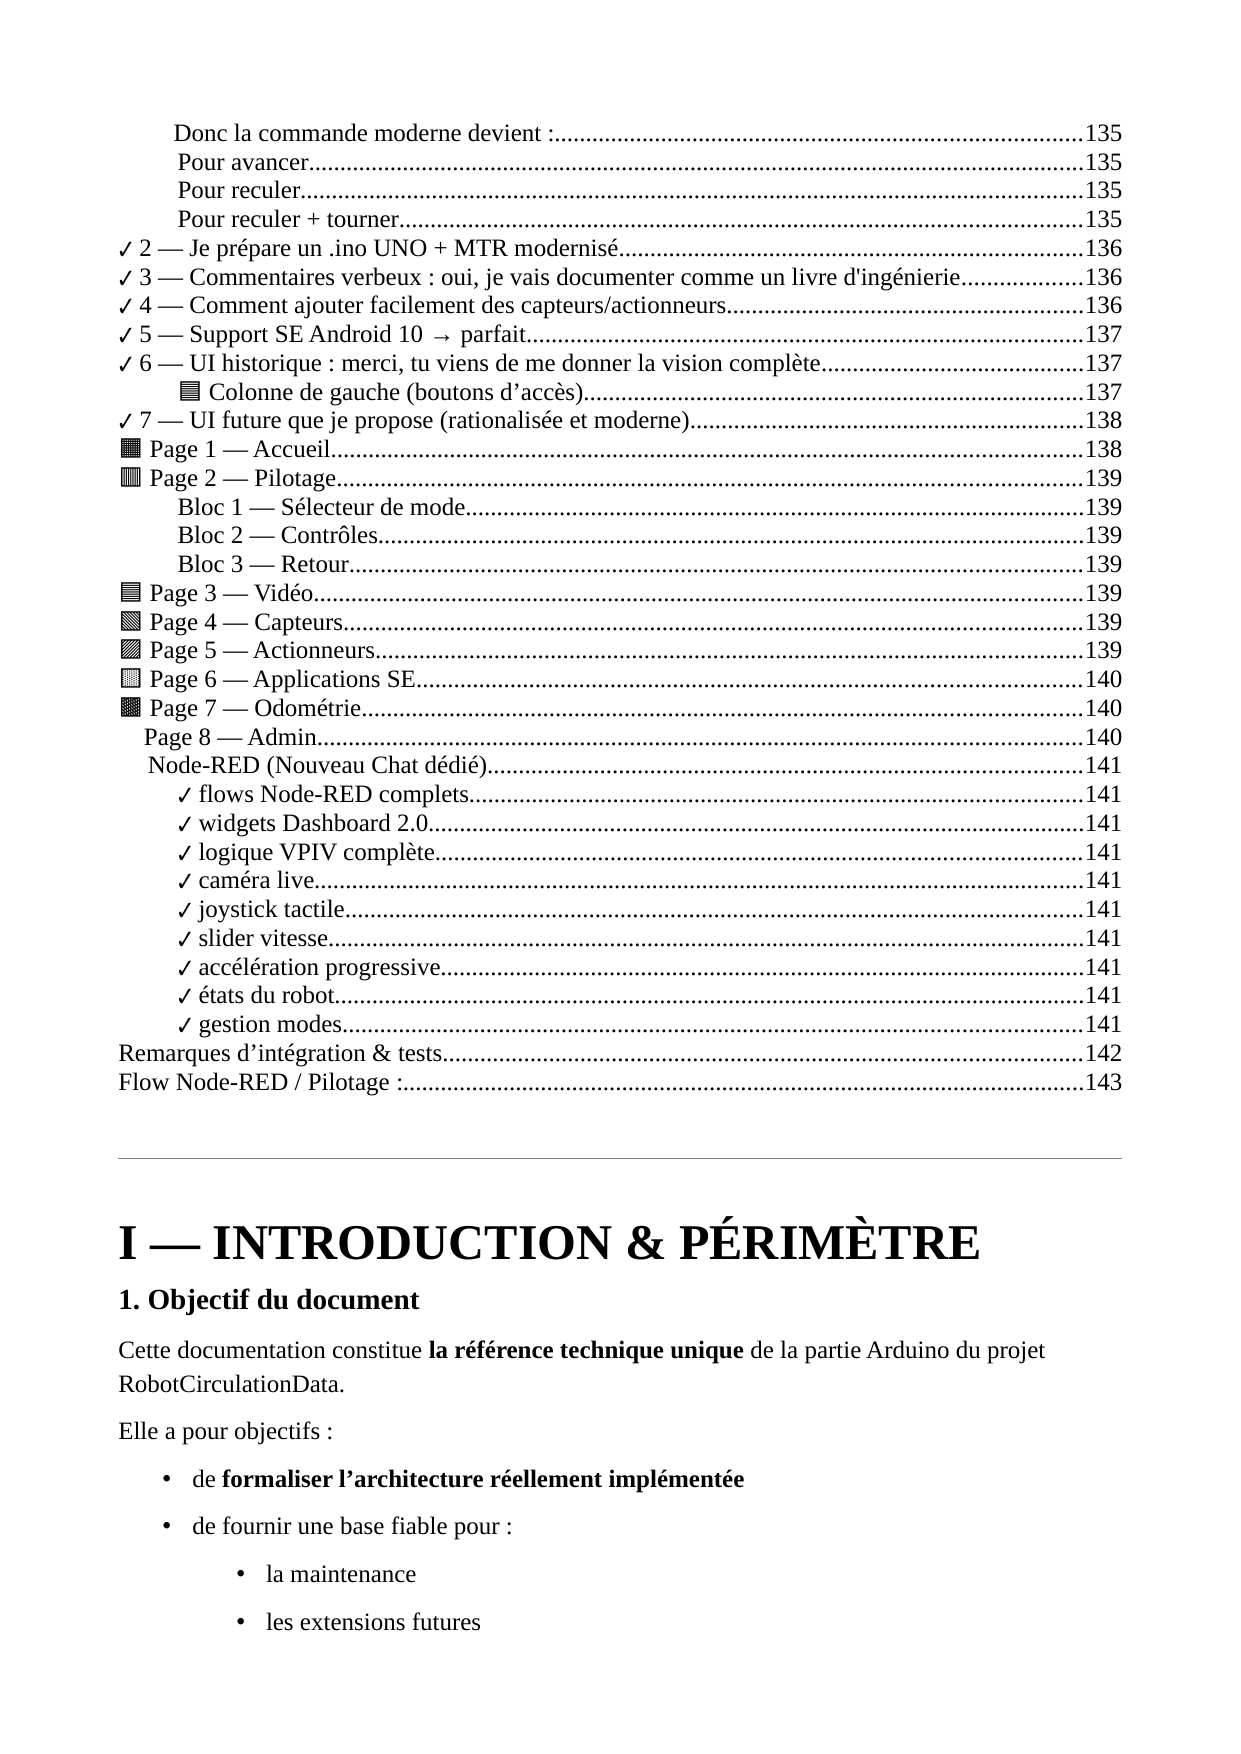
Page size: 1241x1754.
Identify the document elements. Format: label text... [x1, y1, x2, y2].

text 🟩 Page 4 — Capteurs 139 [118, 607, 1122, 636]
text ✔️ 2 — Je prépare un .ino UNO + MTR modernisé 136 [118, 233, 1122, 262]
text ✔️ 5 — Support SE Android 10 → parfait 137 [118, 319, 1122, 348]
text ✔️ flows Node-RED complets 141 [177, 779, 1122, 808]
text ✔️ 3 — Commentaires verbeux : oui, je vais documenter comme un livre d'ingénierie 136 [118, 262, 1122, 291]
text 🟦 Page 3 — Vidéo 139 [118, 578, 1122, 607]
subtitle I — INTRODUCTION & PÉRIMÈTRE [118, 1212, 1122, 1270]
text 🟧 Page 1 — Accueil 138 [118, 434, 1122, 463]
text Bloc 2 — Contrôles 139 [177, 521, 1122, 549]
text 🟪 Page 5 — Actionneurs 139 [118, 636, 1122, 664]
text ✔️ joystick tactile 141 [177, 894, 1122, 923]
list la maintenance [236, 1559, 1122, 1588]
text 🟨 Page 6 — Applications SE 140 [118, 664, 1122, 693]
text Bloc 1 — Sélecteur de mode 139 [177, 492, 1122, 521]
text 🟥 Page 2 — Pilotage 139 [118, 463, 1122, 492]
text 🟫 Page 7 — Odométrie 140 [118, 693, 1122, 722]
text ✔️ widgets Dashboard 2.0 141 [177, 808, 1122, 837]
text ✔️ logique VPIV complète 141 [177, 837, 1122, 866]
text Remarques d’intégration & tests 142 [118, 1038, 1122, 1067]
text ✔️ 7 — UI future que je propose (rationalisée et moderne) 138 [118, 406, 1122, 434]
text ✔️ 4 — Comment ajouter facilement des capteurs/actionneurs 136 [118, 291, 1122, 319]
text Flow Node-RED / Pilotage : 143 [118, 1067, 1122, 1096]
text Pour reculer 135 [177, 176, 1122, 204]
text 📌 Donc la commande moderne devient : 135 [148, 118, 1122, 147]
text ✔️ 6 — UI historique : merci, tu viens de me donner la vision complète 137 [118, 348, 1122, 377]
list de fournir une base fiable pour : [162, 1511, 1122, 1540]
text Bloc 3 — Retour 139 [177, 549, 1122, 578]
text ✔️ slider vitesse 141 [177, 923, 1122, 952]
text Cette documentation constitue la référence technique unique de la partie Arduino du projet RobotCirculationData. [118, 1336, 1122, 1397]
text ✔️ caméra live 141 [177, 866, 1122, 894]
list les extensions futures [236, 1607, 1122, 1635]
text ✔️ accélération progressive 141 [177, 952, 1122, 981]
text Pour reculer + tourner 135 [177, 204, 1122, 233]
text Elle a pour objectifs : [118, 1416, 1122, 1445]
text 🟦 Colonne de gauche (boutons d’accès) 137 [177, 377, 1122, 406]
text 🔧 Page 8 — Admin 140 [118, 722, 1122, 751]
list de formaliser l’architecture réellement implémentée [162, 1464, 1122, 1493]
text Node-RED (Nouveau Chat dédié) 141 [148, 751, 1122, 779]
text ✔️ états du robot 141 [177, 981, 1122, 1009]
text ✔️ gestion modes 141 [177, 1009, 1122, 1038]
subtitle 1. Objectif du document [118, 1282, 1122, 1316]
text Pour avancer 135 [177, 147, 1122, 176]
